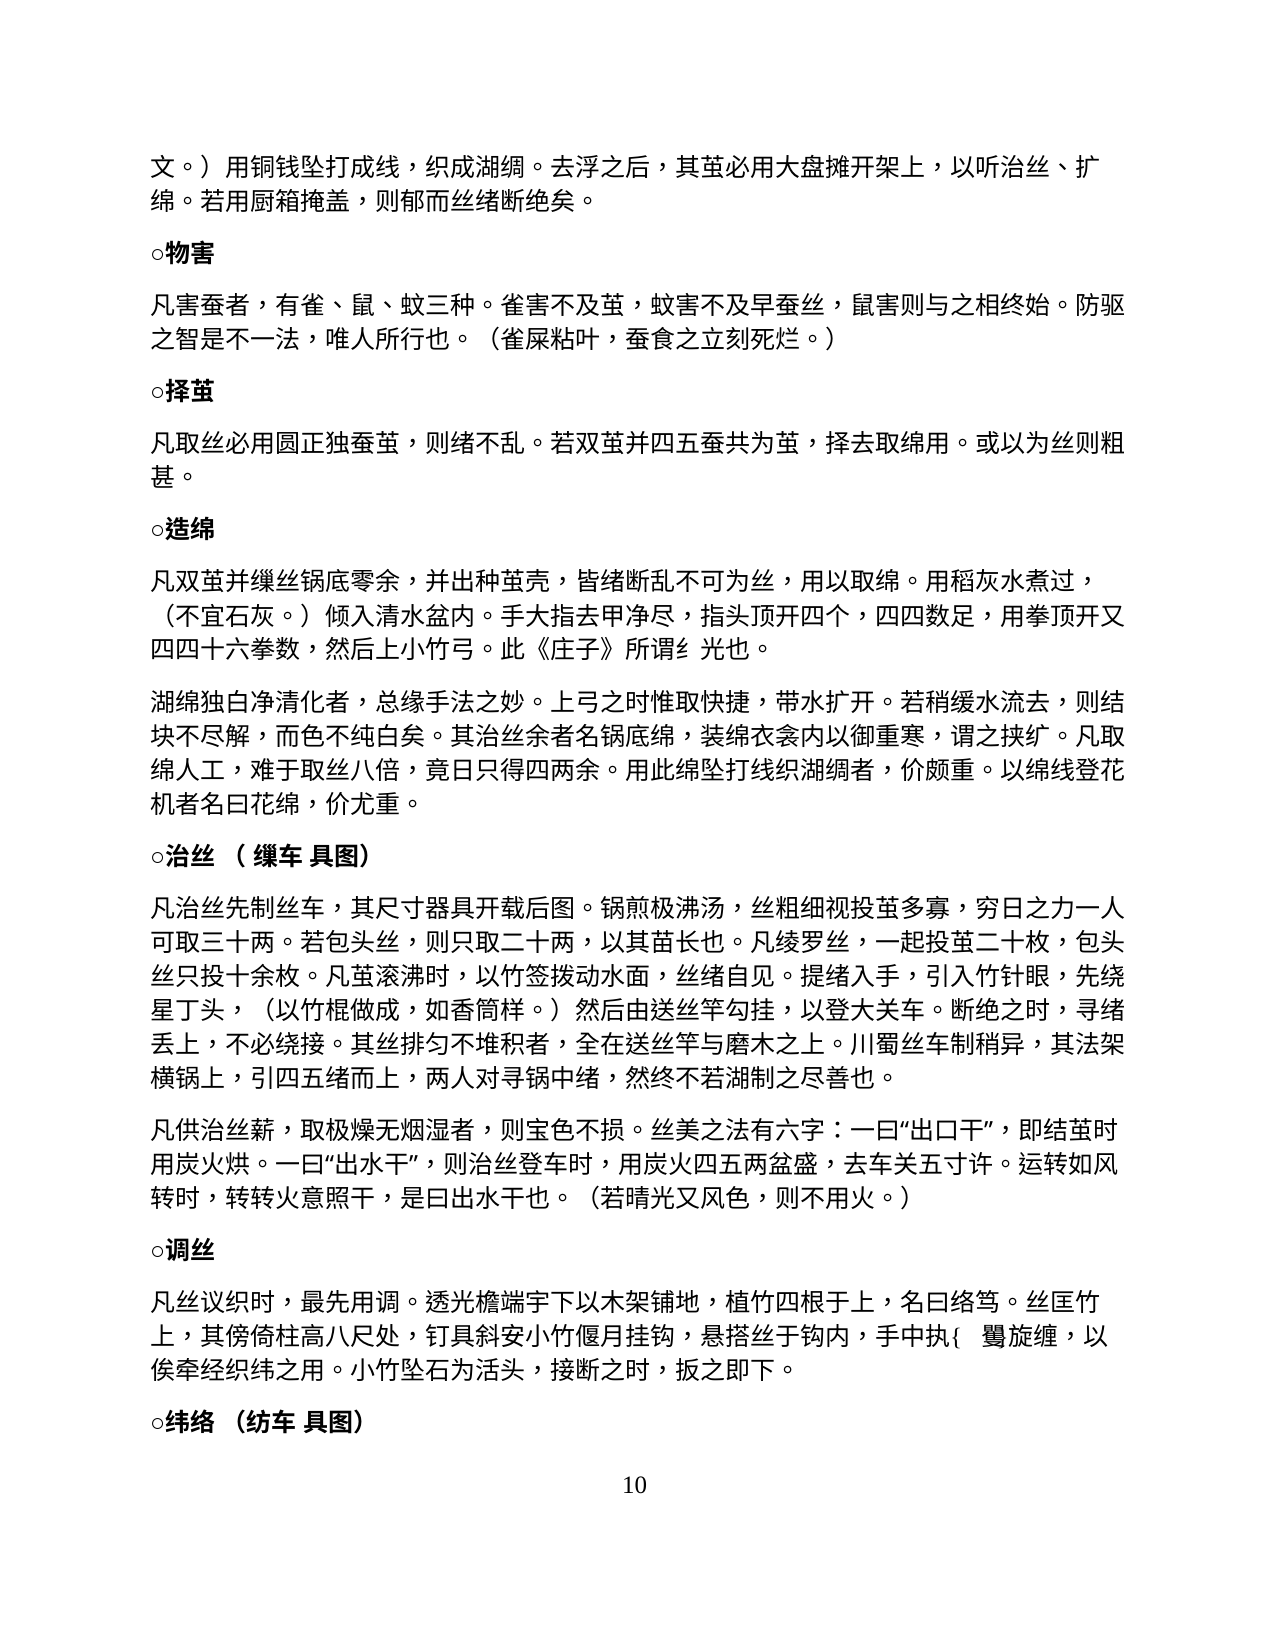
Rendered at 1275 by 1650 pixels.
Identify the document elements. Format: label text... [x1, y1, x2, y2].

text 凡双茧并缫丝锅底零余，并出种茧壳，皆绪断乱不可为丝，用以取绵。用稻灰水煮过，（不宜石灰。）倾入清水盆内。手大指去甲净尽，指头顶开四个，四四数足，用拳顶开又四四十六拳数，然后上小竹弓。此《庄子》所谓纟光也。 [150, 564, 1125, 666]
text ○调丝 [150, 1233, 1125, 1267]
text 凡供治丝薪，取极燥无烟湿者，则宝色不损。丝美之法有六字：一曰“出口干”，即结茧时用炭火烘。一曰“出水干”，则治丝登车时，用炭火四五两盆盛，去车关五寸许。运转如风转时，转转火意照干，是曰出水干也。（若晴光又风色，则不用火。） [150, 1113, 1125, 1215]
text 凡害蚕者，有雀、鼠、蚊三种。雀害不及茧，蚊害不及早蚕丝，鼠害则与之相终始。防驱之智是不一法，唯人所行也。（雀屎粘叶，蚕食之立刻死烂。） [150, 288, 1125, 356]
text ○治丝 （ 缫车 具图） [150, 838, 1125, 872]
text 凡治丝先制丝车，其尺寸器具开载后图。锅煎极沸汤，丝粗细视投茧多寡，穷日之力一人可取三十两。若包头丝，则只取二十两，以其苗长也。凡绫罗丝，一起投茧二十枚，包头丝只投十余枚。凡茧滚沸时，以竹签拨动水面，丝绪自见。提绪入手，引入竹针眼，先绕星丁头，（以竹棍做成，如香筒样。）然后由送丝竿勾挂，以登大关车。断绝之时，寻绪丢上，不必绕接。其丝排匀不堆积者，全在送丝竿与磨木之上。川蜀丝车制稍异，其法架横锅上，引四五绪而上，两人对寻锅中绪，然终不若湖制之尽善也。 [150, 890, 1125, 1095]
text ○物害 [150, 236, 1125, 270]
text 凡取丝必用圆正独蚕茧，则绪不乱。若双茧并四五蚕共为茧，择去取绵用。或以为丝则粗甚。 [150, 426, 1125, 494]
text 湖绵独白净清化者，总缘手法之妙。上弓之时惟取快捷，带水扩开。若稍缓水流去，则结块不尽解，而色不纯白矣。其治丝余者名锅底绵，装绵衣衾内以御重寒，谓之挟纩。凡取绵人工，难于取丝八倍，竟日只得四两余。用此绵坠打线织湖绸者，价颇重。以绵线登花机者名曰花绵，价尤重。 [150, 684, 1125, 820]
text ○造绵 [150, 512, 1125, 546]
text 凡丝议织时，最先用调。透光檐端宇下以木架铺地，植竹四根于上，名曰络笃。丝匡竹上，其傍倚柱高八尺处，钉具斜安小竹偃月挂钩，悬搭丝于钩内，手中执{矍}旋缠，以俟牵经织纬之用。小竹坠石为活头，接断之时，扳之即下。 [150, 1285, 1125, 1387]
text ○择茧 [150, 374, 1125, 408]
text 凡茧造三日，则下箔而取之。其壳外浮丝一名丝匡者，湖郡老妇贱价买去，（每斤百文。）用铜钱坠打成线，织成湖绸。去浮之后，其茧必用大盘摊开架上，以听治丝、扩绵。若用厨箱掩盖，则郁而丝绪断绝矣。 [150, 150, 1125, 218]
text ○纬络 （纺车 具图） [150, 1405, 1125, 1439]
